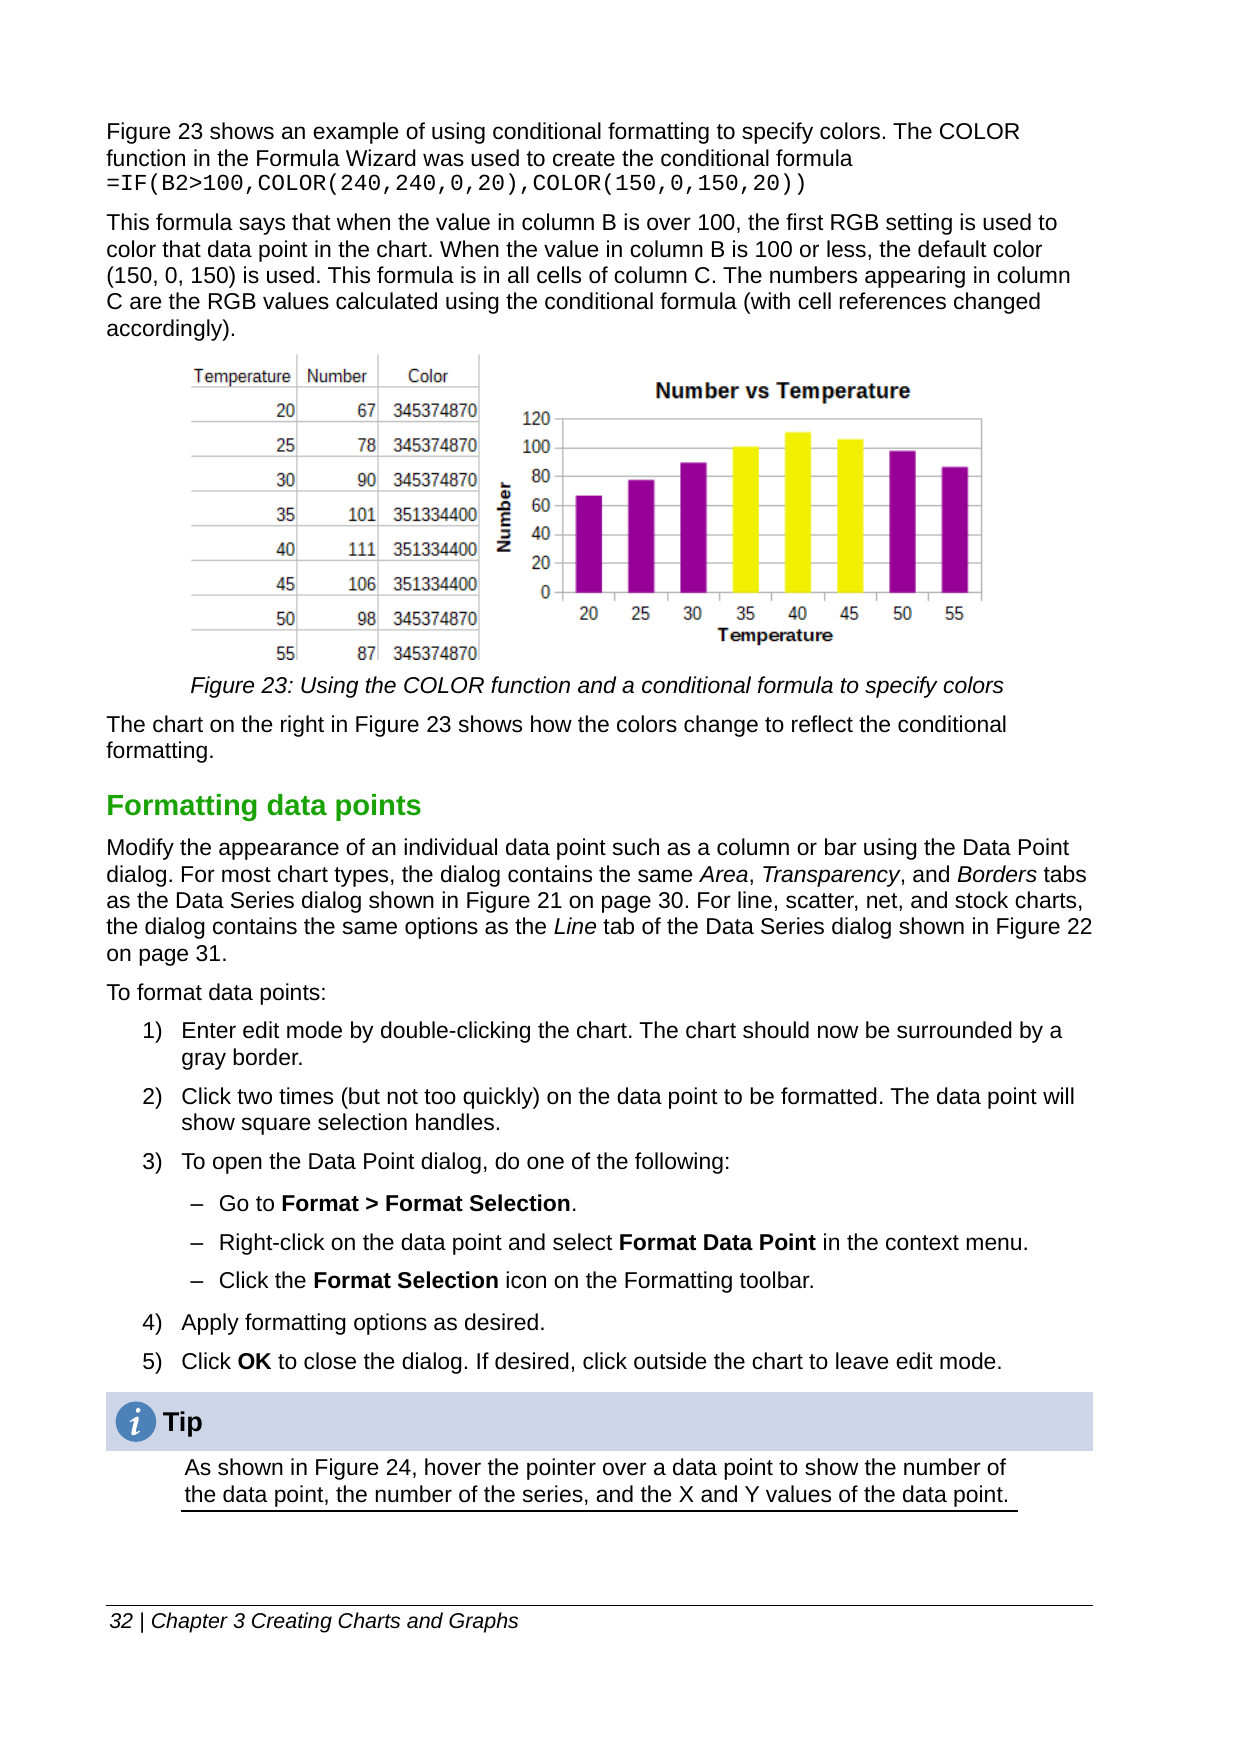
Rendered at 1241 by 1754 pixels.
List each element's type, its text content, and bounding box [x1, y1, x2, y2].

text The chart on the right in Figure 23 shows how the colors change to reflect the conditional formatting. [106, 711, 1093, 763]
list Go to Format > Format Selection. [187, 1187, 1093, 1216]
text To format data points: [106, 978, 1093, 1005]
list Apply formatting options as desired. [162, 1309, 1093, 1335]
text Figure 23: Using the COLOR function and a conditional formula to specify colors [190, 672, 1009, 698]
text As shown in Figure 24, hover the pointer over a data point to show the number of the data point, the number of the series, and the X and Y values of the data point. [181, 1451, 1018, 1510]
list To open the Data Point dialog, do one of the following: [162, 1148, 1093, 1174]
subtitle Formatting data points [106, 788, 1093, 822]
list Click OK to close the dialog. If desired, click outside the chart to leave edit mode. [162, 1348, 1093, 1374]
subtitle Tip [106, 1392, 1093, 1451]
text Modify the appearance of an individual data point such as a column or bar using the Data Point dialog. For most chart types, the dialog contains the same Area, Transparency, and Borders tabs as the Data Series dialog shown in Figure 21 on page 30. For line, scatter, net, and stock charts, the dialog contains the same options as the Line tab of the Data Series dialog shown in Figure 22 on page 31. [106, 834, 1093, 966]
list Enter edit mode by double-clicking the chart. The chart should now be surrounded by a gray border. [162, 1017, 1093, 1070]
text Figure 23 shows an example of using conditional formatting to specify colors. The COLOR function in the Formula Wizard was used to create the conditional formula =IF(B2>100,COLOR(240,240,0,20),COLOR(150,0,150,20)) [106, 118, 1093, 197]
picture [190, 353, 1009, 660]
list Click the Format Selection icon on the Formatting toolbar. [187, 1264, 1093, 1297]
list Right-click on the data point and select Format Data Point in the context menu. [187, 1226, 1093, 1255]
text This formula says that when the value in column B is over 100, the first RGB setting is used to color that data point in the chart. When the value in column B is 100 or less, the default color (150, 0, 150) is used. This formula is in all cells of column C. The numbers appearing in column C are the RGB values calculated using the conditional formula (with cell references changed accordingly). [106, 209, 1093, 341]
list Click two times (but not too quickly) on the data point to be formatted. The data point will show square selection handles. [162, 1083, 1093, 1135]
